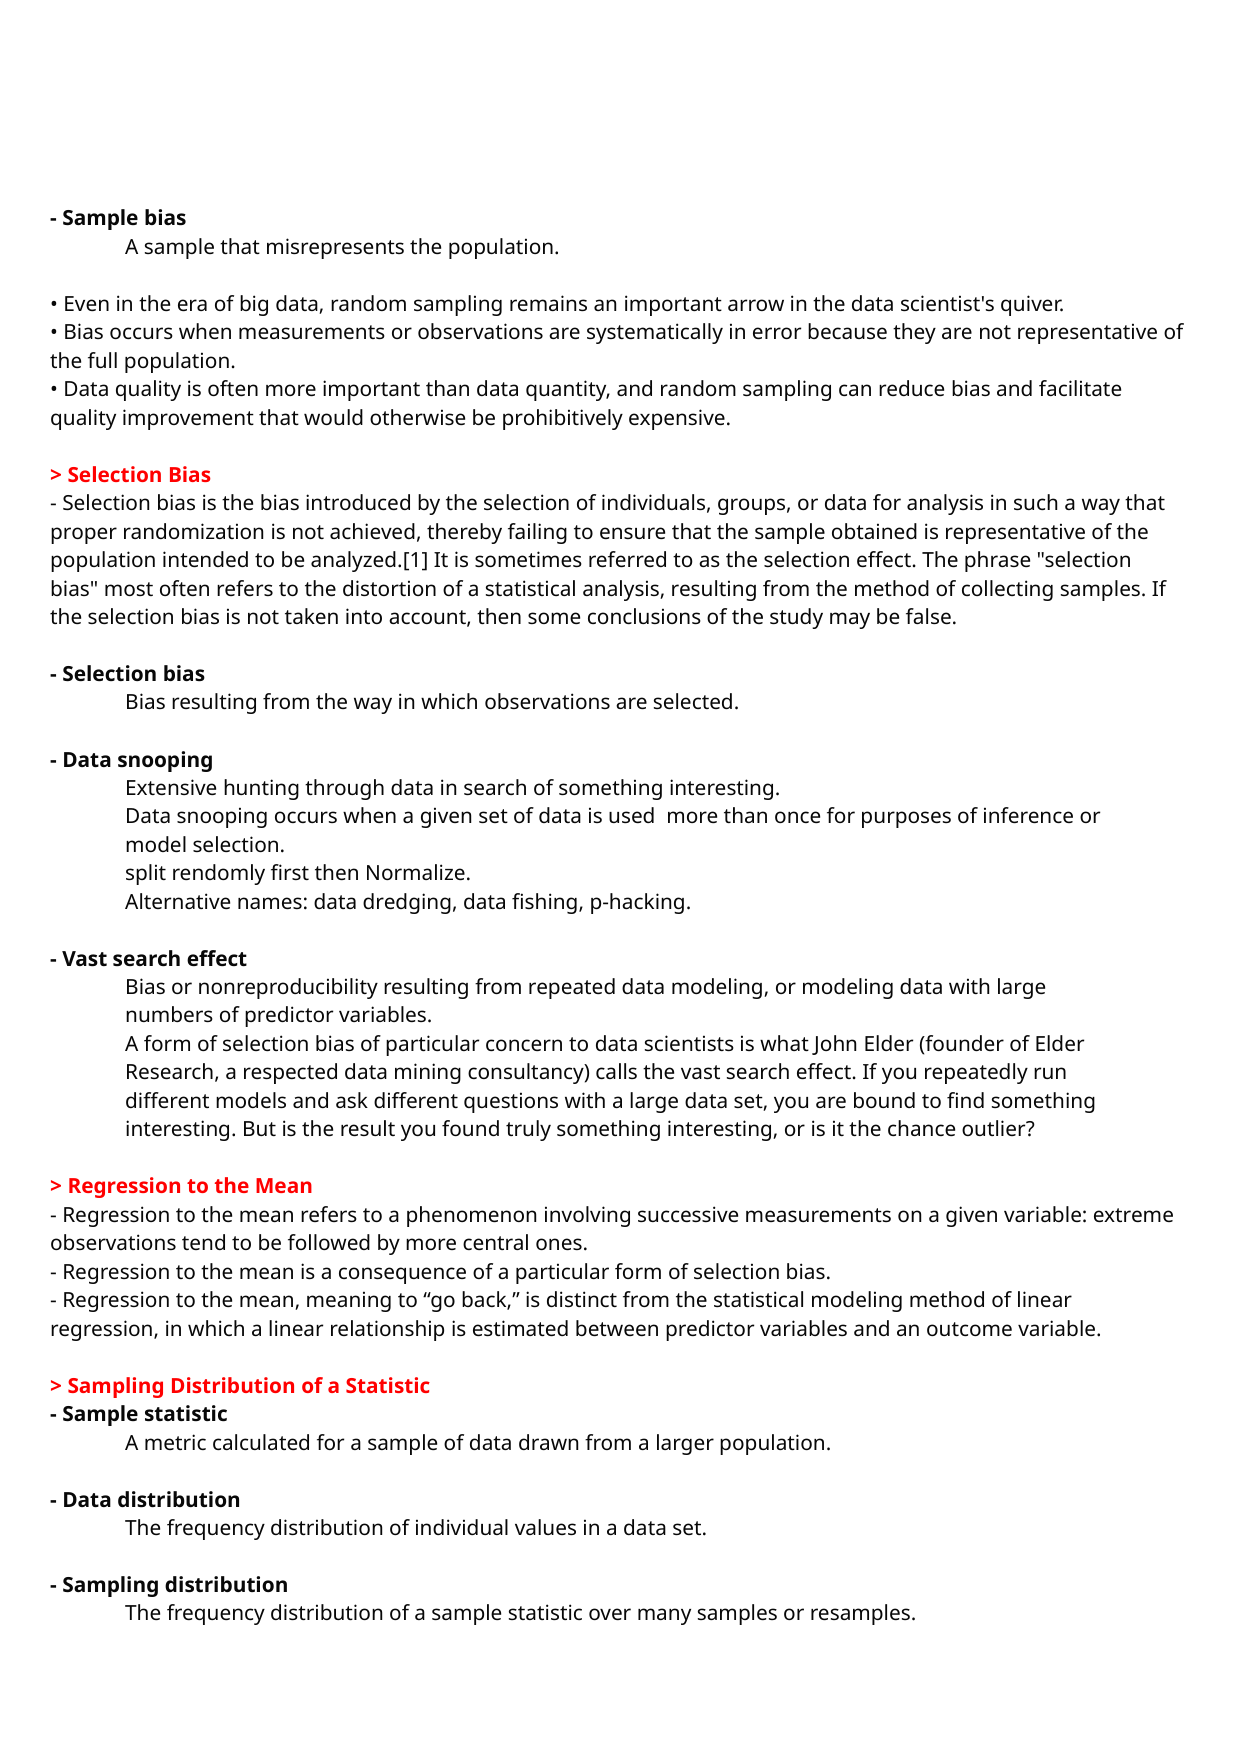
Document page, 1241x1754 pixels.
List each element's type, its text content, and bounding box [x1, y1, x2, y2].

text A sample that misrepresents the population. • Even in the era of big data, random sampling remains an important arrow in the data scientist's quiver. • Bias occurs when measurements or observations are systematically in error because they are not representative of the full population. • Data quality is often more important than data quantity, and random sampling can reduce bias and facilitate quality improvement that would otherwise be prohibitively expensive. > Selection Bias - Selection bias is the bias introduced by the selection of individuals, groups, or data for analysis in such a way that proper randomization is not achieved, thereby failing to ensure that the sample obtained is representative of the population intended to be analyzed.[1] It is sometimes referred to as the selection effect. The phrase "selection bias" most often refers to the distortion of a statistical analysis, resulting from the method of collecting samples. If the selection bias is not taken into account, then some conclusions of the study may be false. [50, 232, 1184, 631]
text - Data distribution The frequency distribution of individual values in a data set. [50, 1485, 1184, 1542]
text Bias resulting from the way in which observations are selected. [50, 687, 1184, 716]
text - Sample bias [50, 203, 1184, 232]
text Extensive hunting through data in search of something interesting. [50, 773, 1184, 802]
text - Selection bias [50, 659, 1184, 687]
text - Vast search effect [50, 944, 1184, 972]
text - Data snooping [50, 716, 1184, 773]
text Bias or nonreproducibility resulting from repeated data modeling, or modeling data with large numbers of predictor variables. A form of selection bias of particular concern to data scientists is what John Elder (founder of Elder Research, a respected data mining consultancy) calls the vast search effect. If you repeatedly run different models and ask different questions with a large data set, you are bound to find something interesting. But is the result you found truly something interesting, or is it the chance outlier? > Regression to the Mean - Regression to the mean refers to a phenomenon involving successive measurements on a given variable: extreme observations tend to be followed by more central ones. - Regression to the mean is a consequence of a particular form of selection bias. - Regression to the mean, meaning to “go back,” is distinct from the statistical modeling method of linear regression, in which a linear relationship is estimated between predictor variables and an outcome variable. > Sampling Distribution of a Statistic - Sample statistic A metric calculated for a sample of data drawn from a larger population. [50, 972, 1184, 1456]
text - Sampling distribution The frequency distribution of a sample statistic over many samples or resamples. [50, 1570, 1184, 1627]
text Data snooping occurs when a given set of data is used more than once for purposes of inference or model selection. split rendomly first then Normalize. Alternative names: data dredging, data fishing, p-hacking. [50, 802, 1184, 915]
